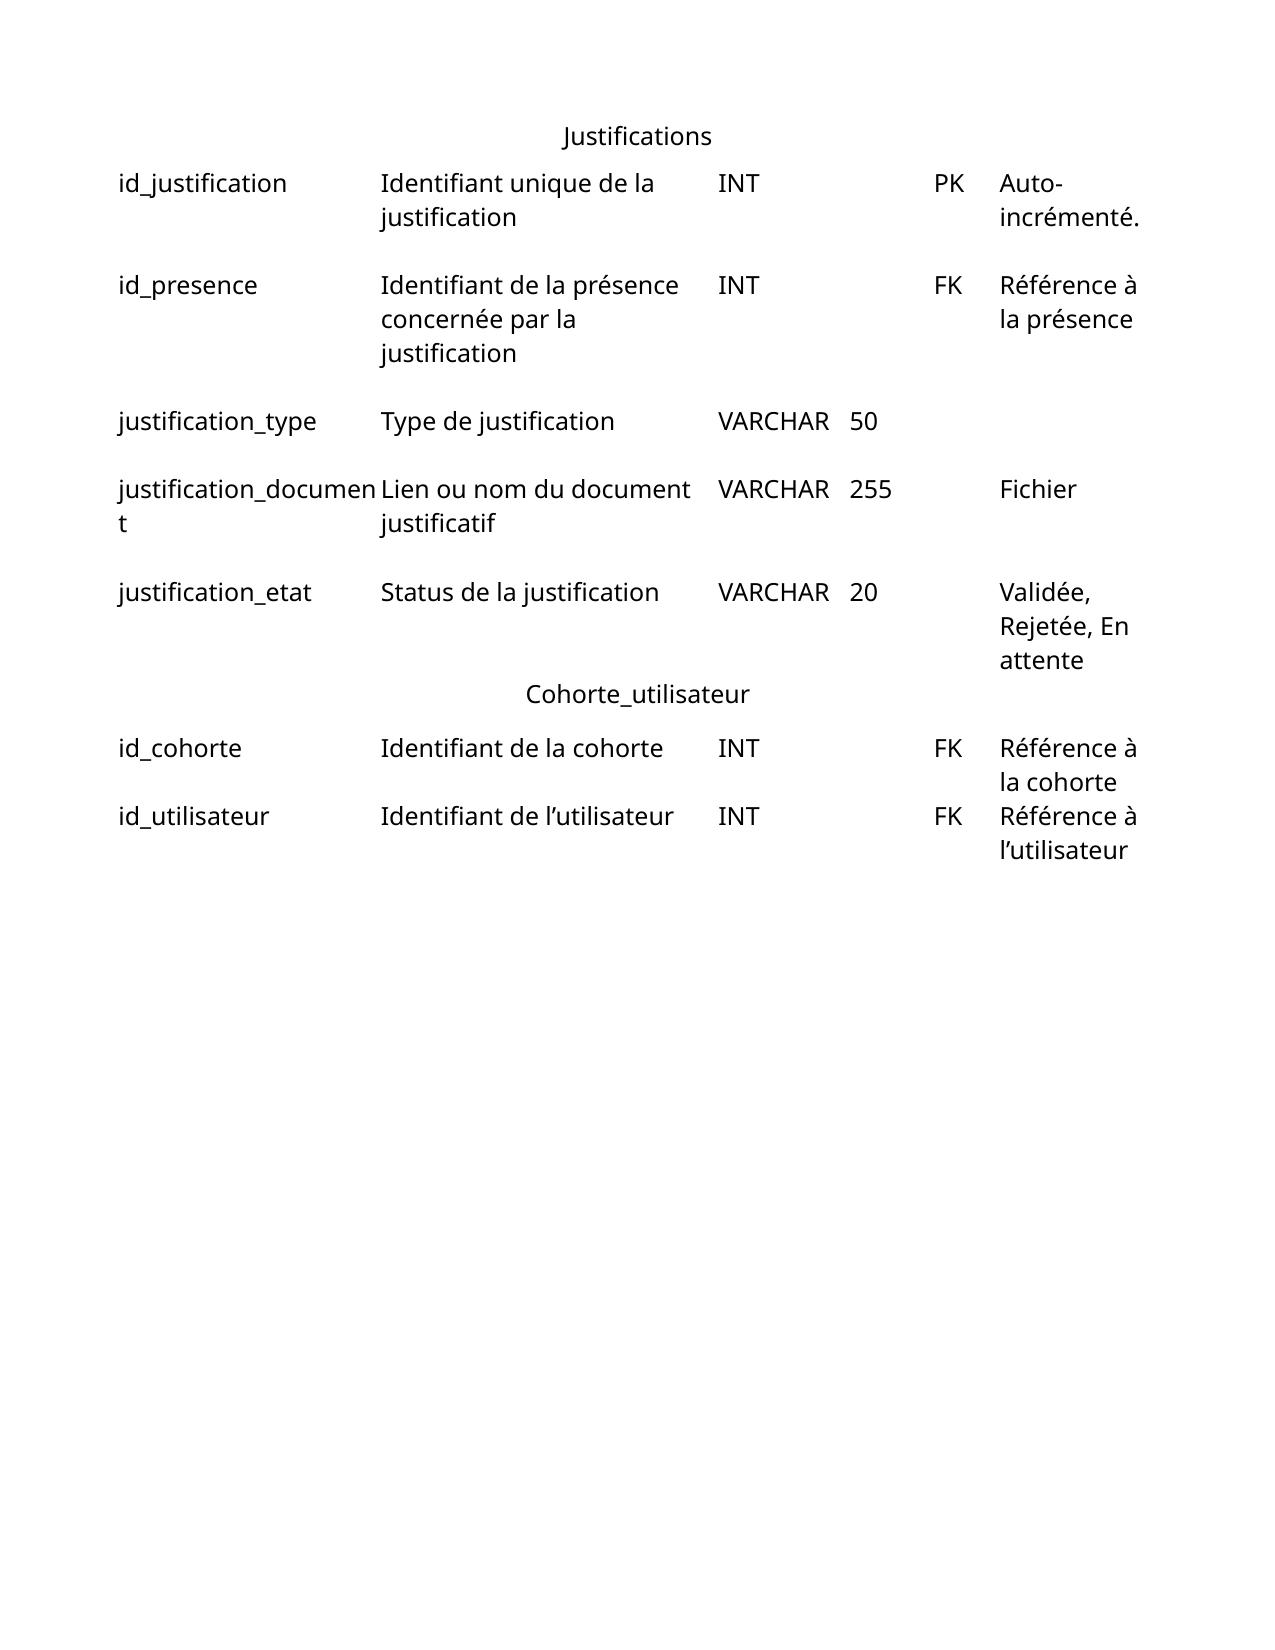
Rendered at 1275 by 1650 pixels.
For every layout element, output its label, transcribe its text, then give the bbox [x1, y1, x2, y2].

table_cell Identifiant unique de la justification [381, 165, 718, 268]
table_cell Référence à l’utilisateur [999, 799, 1157, 867]
table_cell Lien ou nom du document justificatif [381, 472, 718, 574]
table_cell justification_etat [118, 574, 381, 676]
table_cell [934, 574, 999, 676]
table_cell [849, 867, 934, 906]
table_cell id_justification [118, 165, 381, 268]
table_cell [849, 268, 934, 404]
table_cell Identifiant de la présence concernée par la justification [381, 268, 718, 404]
table_cell VARCHAR [718, 472, 849, 574]
table_cell INT [718, 165, 849, 268]
table_cell Référence à la présence [999, 268, 1157, 404]
table_cell 255 [849, 472, 934, 574]
table_cell Justifications [118, 118, 1157, 165]
table_cell Auto-incrémenté. [999, 165, 1157, 268]
table_cell VARCHAR [718, 404, 849, 472]
table_cell justification_document [118, 472, 381, 574]
table_cell [849, 731, 934, 799]
table_cell INT [718, 268, 849, 404]
table_cell Type de justification [381, 404, 718, 472]
table_cell Référence à la cohorte [999, 731, 1157, 799]
table_cell Identifiant de l’utilisateur [381, 799, 718, 867]
table_cell Fichier [999, 472, 1157, 574]
table_cell [999, 404, 1157, 472]
table_cell Identifiant de la cohorte [381, 731, 718, 799]
table_cell INT [718, 731, 849, 799]
table_cell [934, 867, 999, 906]
table_cell Validée, Rejetée, En attente [999, 574, 1157, 676]
table_cell FK [934, 268, 999, 404]
table_cell [718, 867, 849, 906]
table_cell Status de la justification [381, 574, 718, 676]
table_cell 20 [849, 574, 934, 676]
table_cell Cohorte_utilisateur [118, 676, 1157, 731]
table_cell [849, 799, 934, 867]
table_cell PK [934, 165, 999, 268]
table_cell 50 [849, 404, 934, 472]
table_cell [381, 867, 718, 906]
table_cell id_presence [118, 268, 381, 404]
table_cell [849, 165, 934, 268]
table_cell id_utilisateur [118, 799, 381, 867]
table_cell [934, 472, 999, 574]
table_cell [999, 867, 1157, 906]
table_cell id_cohorte [118, 731, 381, 799]
table_cell FK [934, 799, 999, 867]
table_cell [118, 867, 381, 906]
table_cell VARCHAR [718, 574, 849, 676]
table_cell FK [934, 731, 999, 799]
table_cell [934, 404, 999, 472]
table_cell justification_type [118, 404, 381, 472]
table_cell INT [718, 799, 849, 867]
